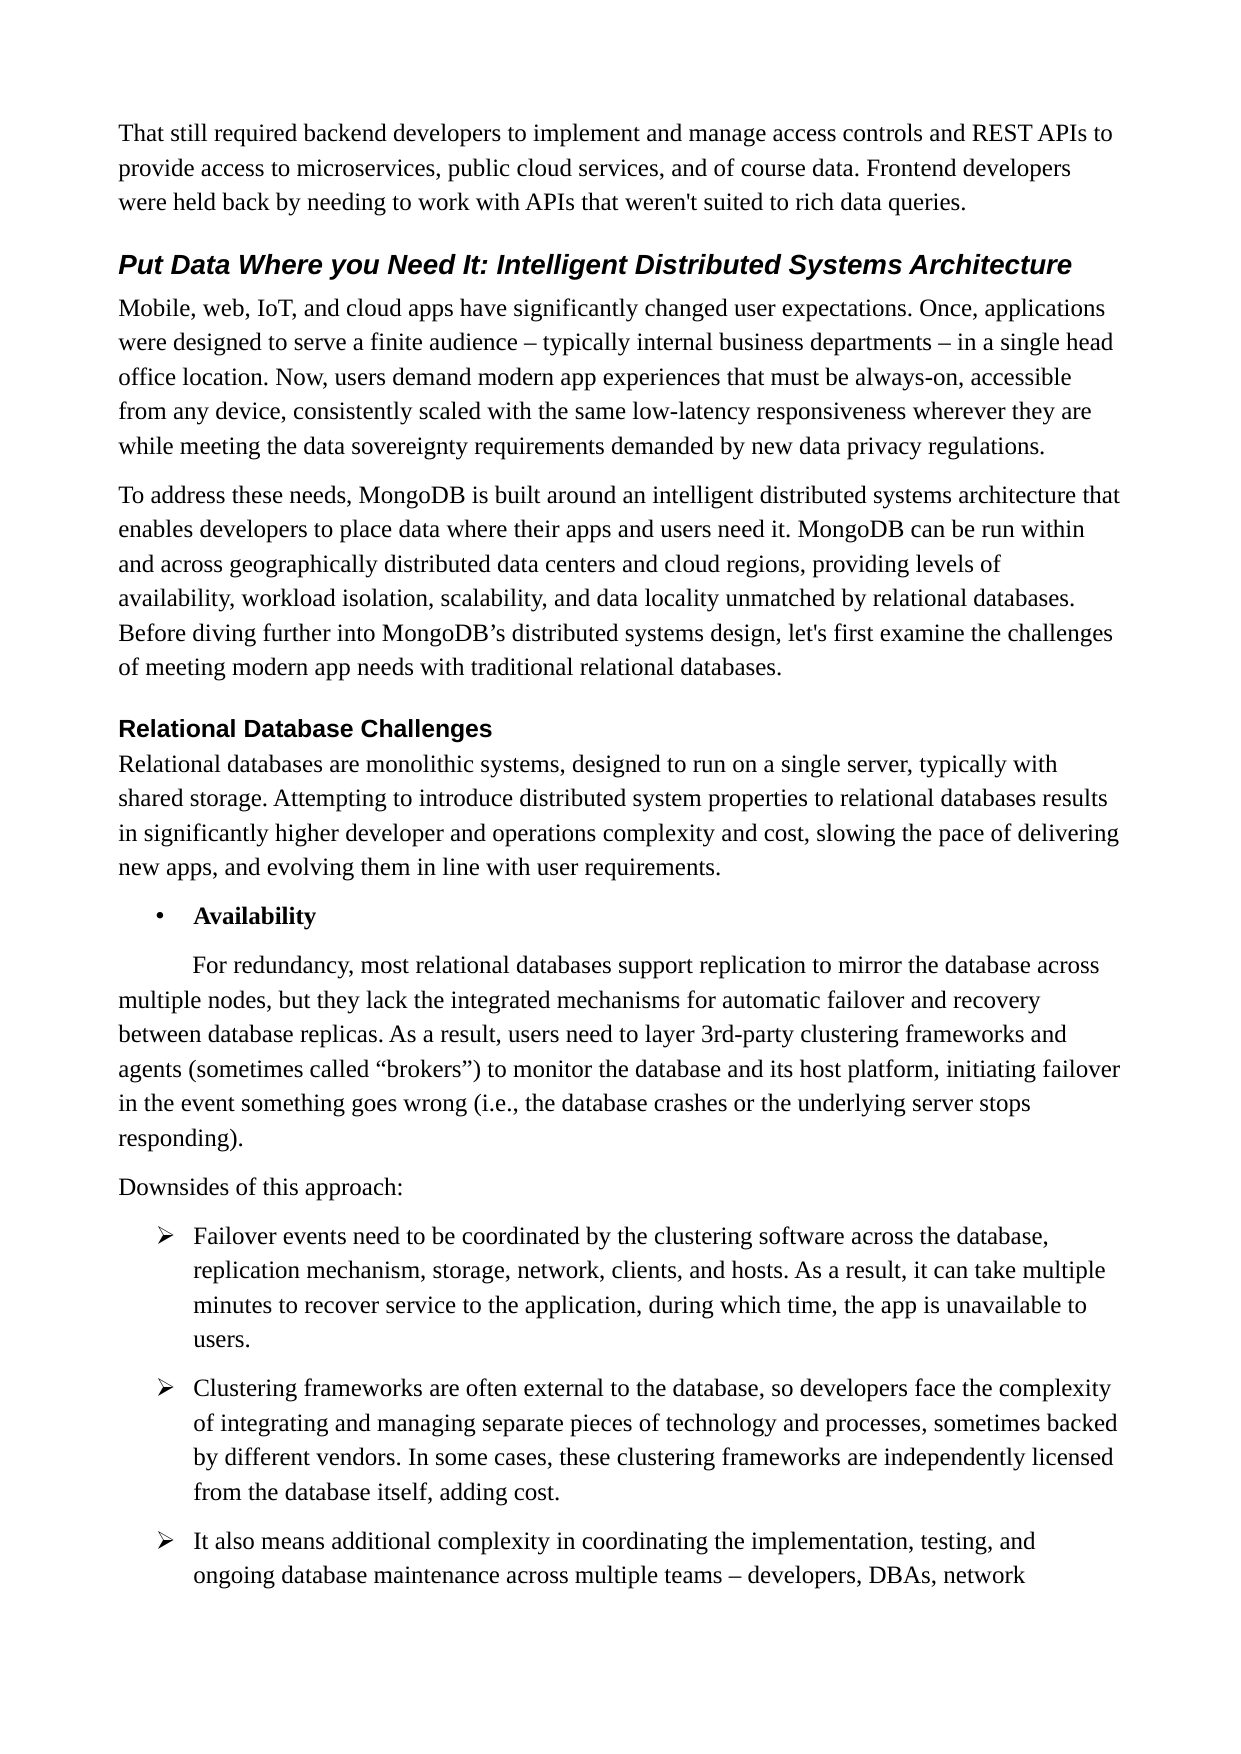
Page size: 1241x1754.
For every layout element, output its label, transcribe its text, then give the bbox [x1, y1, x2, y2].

text That still required backend developers to implement and manage access controls and REST APIs to provide access to microservices, public cloud services, and of course data. Frontend developers were held back by needing to work with APIs that weren't suited to rich data queries. [118, 118, 1122, 216]
text Relational databases are monolithic systems, designed to run on a single server, typically with shared storage. Attempting to introduce distributed system properties to relational databases results in significantly higher developer and operations complexity and cost, slowing the pace of delivering new apps, and evolving them in line with user requirements. [118, 749, 1122, 881]
list It also means additional complexity in coordinating the implementation, testing, and ongoing database maintenance across multiple teams – developers, DBAs, network [156, 1526, 1122, 1589]
subtitle Put Data Where you Need It: Intelligent Distributed Systems Architecture [118, 249, 1122, 281]
list Availability [156, 901, 1122, 930]
subtitle Relational Database Challenges [118, 714, 1122, 742]
text To address these needs, MongoDB is built around an intelligent distributed systems architecture that enables developers to place data where their apps and users need it. MongoDB can be run within and across geographically distributed data centers and cloud regions, providing levels of availability, workload isolation, scalability, and data locality unmatched by relational databases. Before diving further into MongoDB’s distributed systems design, let's first examine the challenges of meeting modern app needs with traditional relational databases. [118, 480, 1122, 681]
list Failover events need to be coordinated by the clustering software across the database, replication mechanism, storage, network, clients, and hosts. As a result, it can take multiple minutes to recover service to the application, during which time, the app is unavailable to users. [156, 1221, 1122, 1353]
text Downsides of this approach: [118, 1172, 1122, 1201]
text Mobile, web, IoT, and cloud apps have significantly changed user expectations. Once, applications were designed to serve a finite audience – typically internal business departments – in a single head office location. Now, users demand modern app experiences that must be always-on, accessible from any device, consistently scaled with the same low-latency responsiveness wherever they are while meeting the data sovereignty requirements demanded by new data privacy regulations. [118, 293, 1122, 460]
list Clustering frameworks are often external to the database, so developers face the complexity of integrating and managing separate pieces of technology and processes, sometimes backed by different vendors. In some cases, these clustering frameworks are independently licensed from the database itself, adding cost. [156, 1373, 1122, 1506]
text For redundancy, most relational databases support replication to mirror the database across multiple nodes, but they lack the integrated mechanisms for automatic failover and recovery between database replicas. As a result, users need to layer 3rd-party clustering frameworks and agents (sometimes called “brokers”) to monitor the database and its host platform, initiating failover in the event something goes wrong (i.e., the database crashes or the underlying server stops responding). [118, 950, 1122, 1151]
